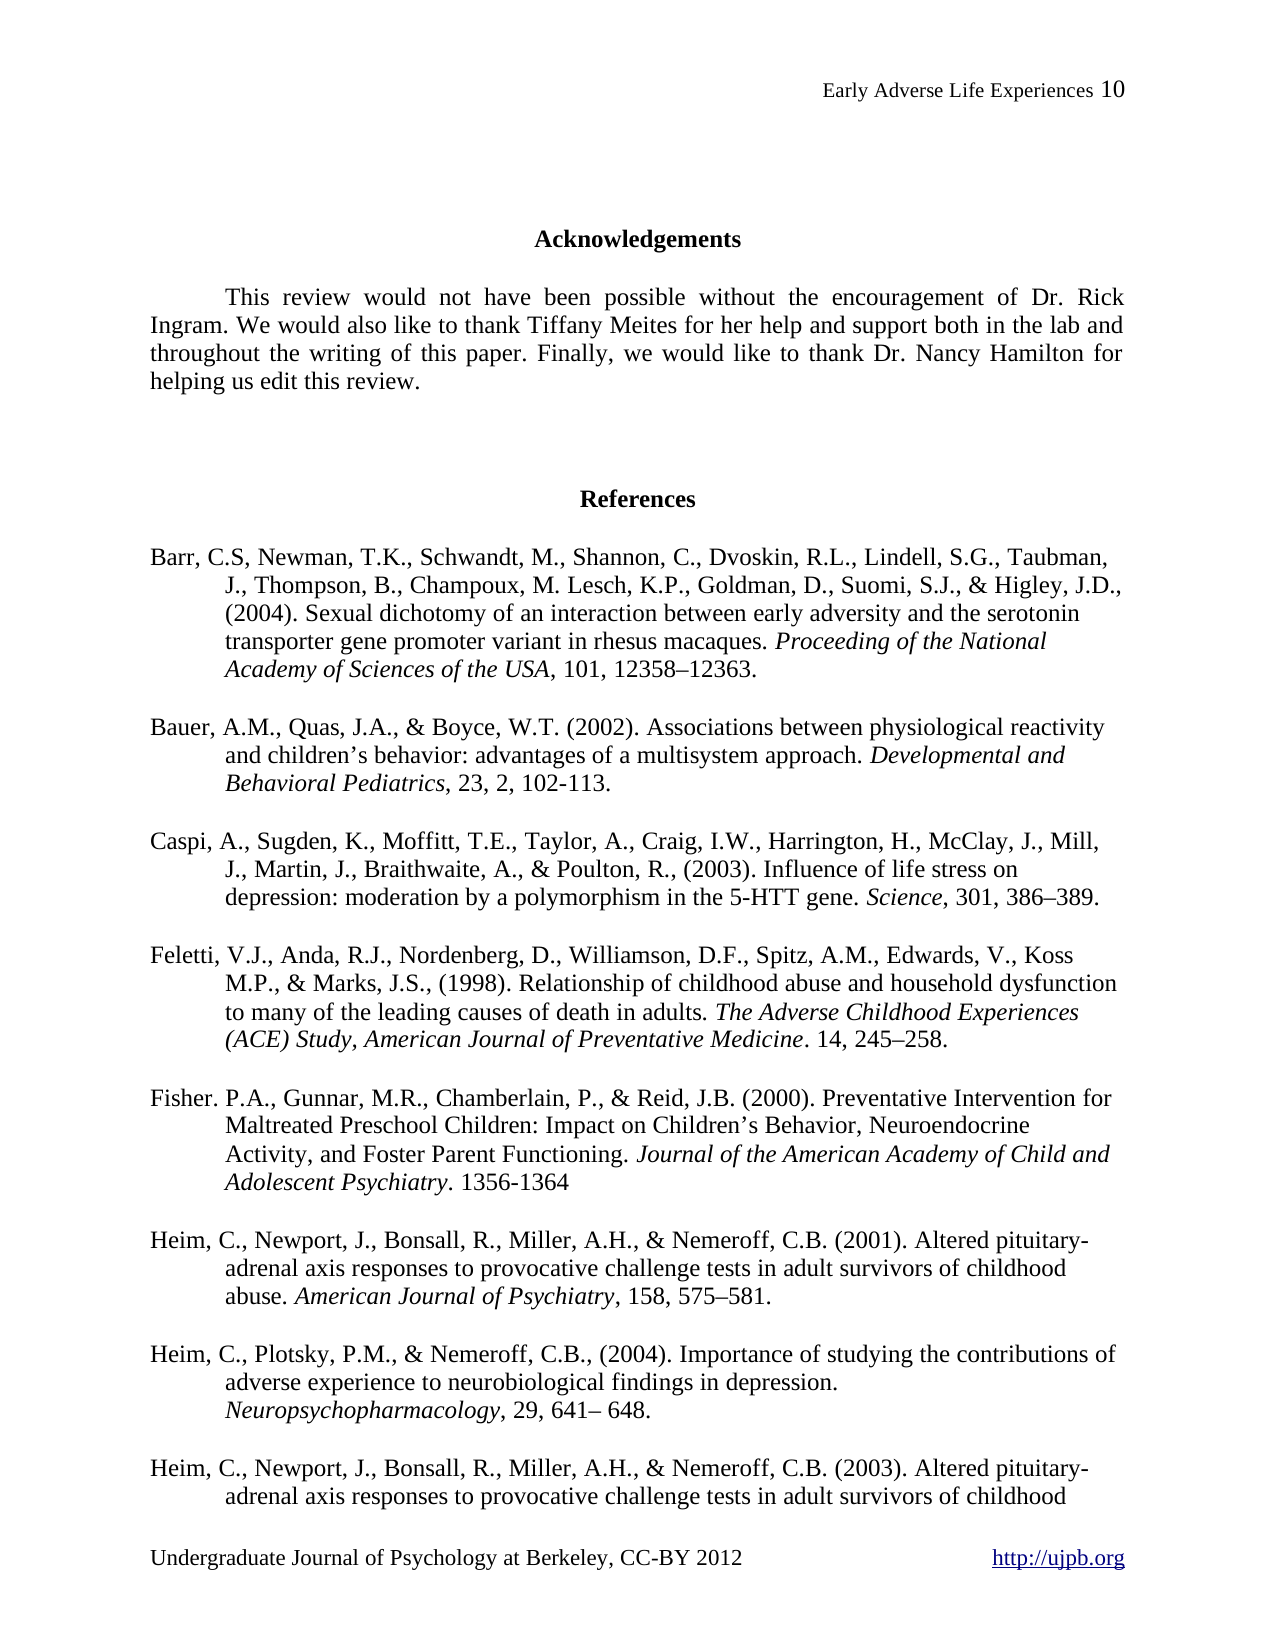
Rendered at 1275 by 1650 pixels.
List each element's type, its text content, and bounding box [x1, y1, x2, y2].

text Heim, C., Newport, J., Bonsall, R., Miller, A.H., & Nemeroff, C.B. (2003). Altered pituitary-adrenal axis responses to provocative challenge tests in adult survivors of childhood [150, 1454, 1125, 1510]
subtitle References [300, 485, 975, 513]
text Caspi, A., Sugden, K., Moffitt, T.E., Taylor, A., Craig, I.W., Harrington, H., McClay, J., Mill, J., Martin, J., Braithwaite, A., & Poulton, R., (2003). Influence of life stress on depression: moderation by a polymorphism in the 5-HTT gene. Science, 301, 386–389. [150, 827, 1125, 911]
text Fisher. P.A., Gunnar, M.R., Chamberlain, P., & Reid, J.B. (2000). Preventative Intervention for Maltreated Preschool Children: Impact on Children’s Behavior, Neuroendocrine Activity, and Foster Parent Functioning. Journal of the American Academy of Child and Adolescent Psychiatry. 1356-1364 [150, 1083, 1125, 1196]
text Heim, C., Plotsky, P.M., & Nemeroff, C.B., (2004). Importance of studying the contributions of adverse experience to neurobiological findings in depression. Neuropsychopharmacology, 29, 641– 648. [150, 1339, 1125, 1424]
text Feletti, V.J., Anda, R.J., Nordenberg, D., Williamson, D.F., Spitz, A.M., Edwards, V., Koss M.P., & Marks, J.S., (1998). Relationship of childhood abuse and household dysfunction to many of the leading causes of death in adults. The Adverse Childhood Experiences (ACE) Study, American Journal of Preventative Medicine. 14, 245–258. [150, 941, 1125, 1053]
text This review would not have been possible without the encouragement of Dr. Rick Ingram. We would also like to thank Tiffany Meites for her help and support both in the lab and throughout the writing of this paper. Finally, we would like to thank Dr. Nancy Hamilton for helping us edit this review. [150, 283, 1125, 395]
text Bauer, A.M., Quas, J.A., & Boyce, W.T. (2002). Associations between physiological reactivity and children’s behavior: advantages of a multisystem approach. Developmental and Behavioral Pediatrics, 23, 2, 102-113. [150, 713, 1125, 797]
text Heim, C., Newport, J., Bonsall, R., Miller, A.H., & Nemeroff, C.B. (2001). Altered pituitary-adrenal axis responses to provocative challenge tests in adult survivors of childhood abuse. American Journal of Psychiatry, 158, 575–581. [150, 1226, 1125, 1309]
text Barr, C.S, Newman, T.K., Schwandt, M., Shannon, C., Dvoskin, R.L., Lindell, S.G., Taubman, J., Thompson, B., Champoux, M. Lesch, K.P., Goldman, D., Suomi, S.J., & Higley, J.D., (2004). Sexual dichotomy of an interaction between early adversity and the serotonin transporter gene promoter variant in rhesus macaques. Proceeding of the National Academy of Sciences of the USA, 101, 12358–12363. [150, 543, 1125, 683]
subtitle Acknowledgements [300, 225, 975, 253]
